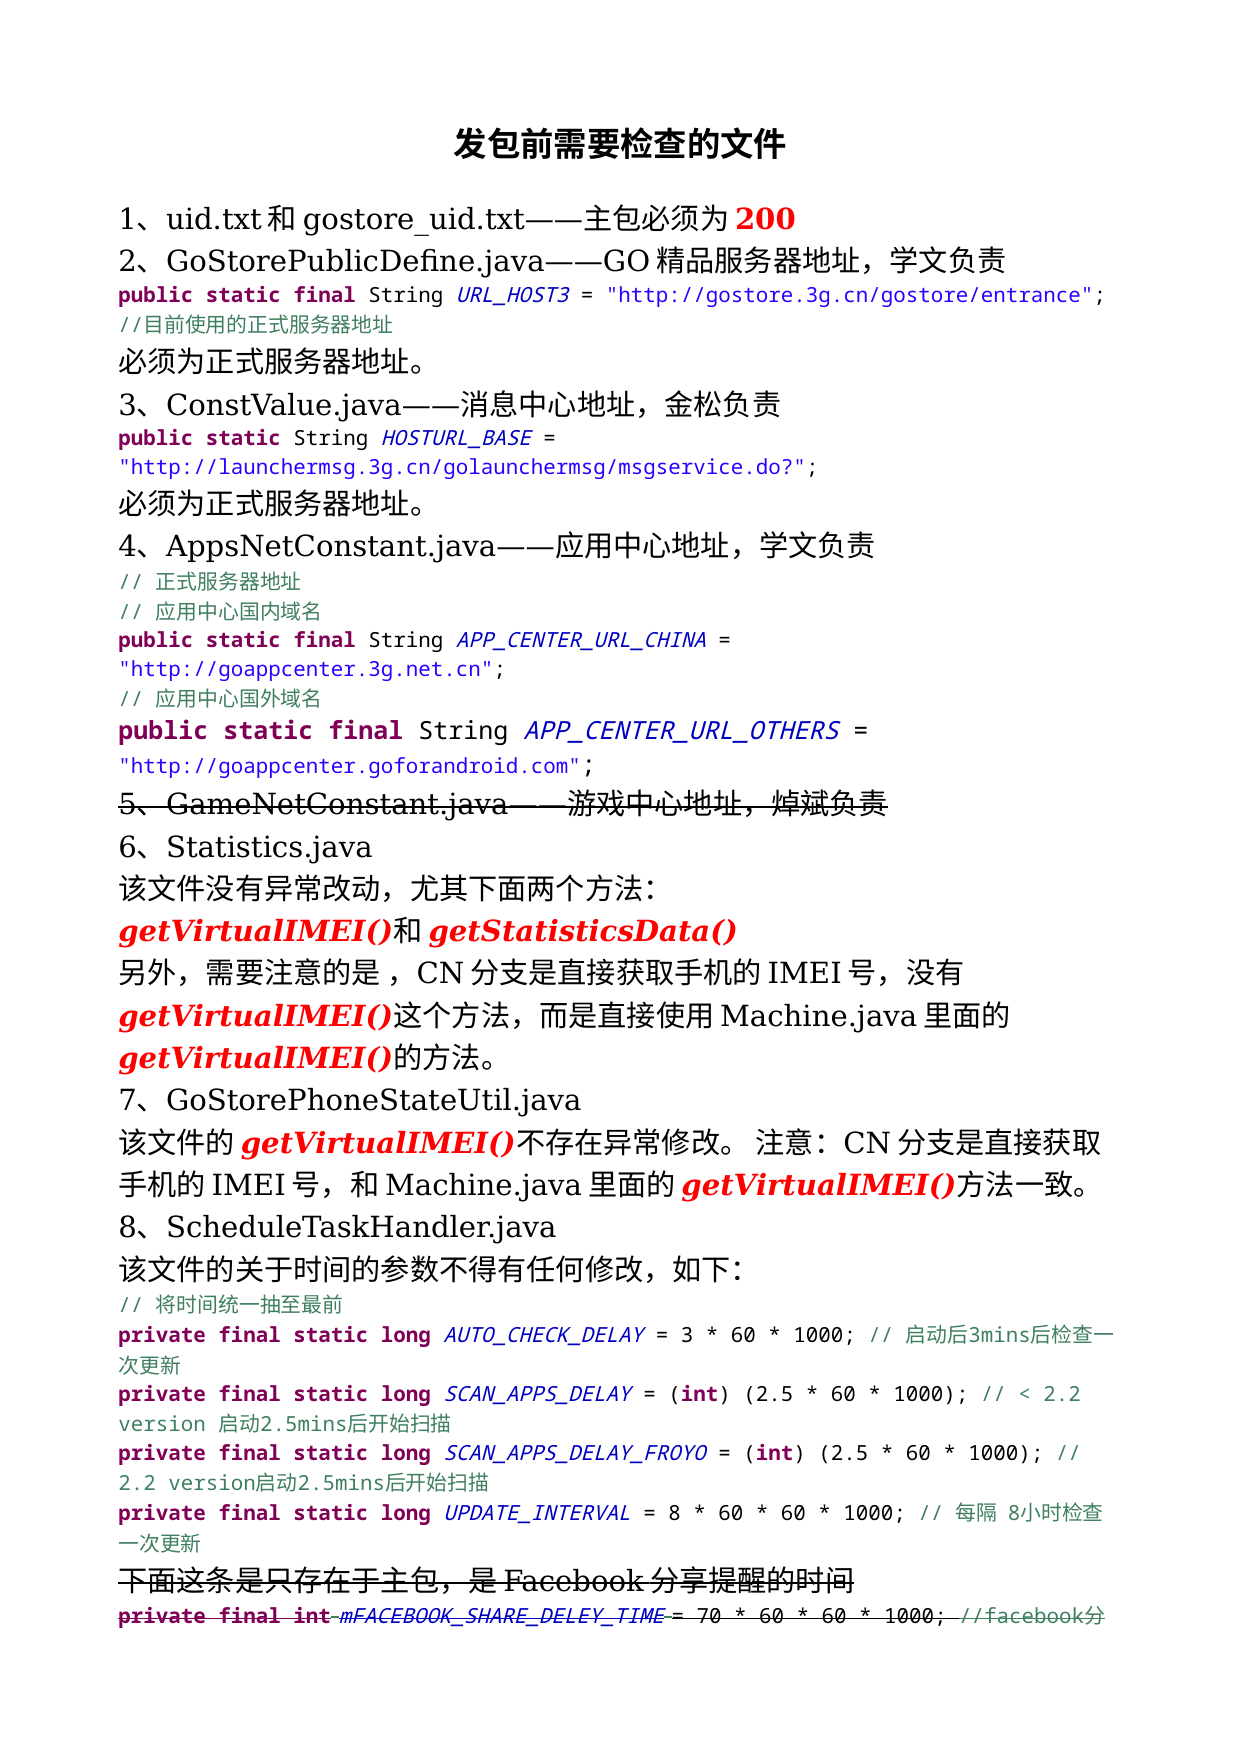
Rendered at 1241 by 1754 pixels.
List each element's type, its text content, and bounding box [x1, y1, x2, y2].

text // 正式服务器地址 [118, 565, 1122, 595]
text private final static long SCAN_APPS_DELAY_FROYO = (int) (2.5 * 60 * 1000); // 2.2 version启动2.5mins后开始扫描 [118, 1438, 1122, 1497]
text private final static long SCAN_APPS_DELAY = (int) (2.5 * 60 * 1000); // < 2.2 version 启动2.5mins后开始扫描 [118, 1379, 1122, 1438]
text 另外，需要注意的是 ，CN分支是直接获取手机的IMEI号，没有getVirtualIMEI()这个方法，而是直接使用Machine.java里面的getVirtualIMEI()的方法。 [118, 950, 1122, 1077]
text 发包前需要检查的文件 [118, 118, 1122, 166]
text 4、AppsNetConstant.java——应用中心地址，学文负责 [118, 523, 1122, 565]
text public static String HOSTURL_BASE = "http://launchermsg.3g.cn/golaunchermsg/msgservice.do?"; [118, 423, 1122, 480]
text 1、uid.txt和gostore_uid.txt——主包必须为200 [118, 196, 1122, 238]
text 6、Statistics.java [118, 823, 1122, 865]
text public static final String URL_HOST3 = "http://gostore.3g.cn/gostore/entrance"; //目前使用的正式服务器地址 [118, 280, 1122, 339]
text 8、ScheduleTaskHandler.java [118, 1204, 1122, 1246]
text // 应用中心国外域名 [118, 682, 1122, 713]
text 2、GoStorePublicDefine.java——GO精品服务器地址，学文负责 [118, 238, 1122, 280]
text getVirtualIMEI()和getStatisticsData() [118, 908, 1122, 950]
text 5、GameNetConstant.java——游戏中心地址，焯斌负责 [118, 781, 1122, 823]
text 该文件没有异常改动，尤其下面两个方法： [118, 865, 1122, 908]
text private final int mFACEBOOK_SHARE_DELEY_TIME = 70 * 60 * 60 * 1000; //facebook分 [118, 1599, 1122, 1630]
text 该文件的getVirtualIMEI()不存在异常修改。 注意：CN分支是直接获取手机的IMEI号，和Machine.java里面的getVirtualIMEI()方法一致。 [118, 1119, 1122, 1204]
text 下面这条是只存在于主包，是Facebook分享提醒的时间 [118, 1557, 1122, 1599]
text // 将时间统一抽至最前 [118, 1288, 1122, 1319]
text 3、ConstValue.java——消息中心地址，金松负责 [118, 381, 1122, 423]
text private final static long AUTO_CHECK_DELAY = 3 * 60 * 1000; // 启动后3mins后检查一次更新 [118, 1319, 1122, 1379]
text 7、GoStorePhoneStateUtil.java [118, 1077, 1122, 1119]
text public static final String APP_CENTER_URL_CHINA = "http://goappcenter.3g.net.cn"; [118, 626, 1122, 682]
text 必须为正式服务器地址。 [118, 480, 1122, 523]
text public static final String APP_CENTER_URL_OTHERS = "http://goappcenter.goforandroid.com"; [118, 713, 1122, 781]
text // 应用中心国内域名 [118, 595, 1122, 626]
text private final static long UPDATE_INTERVAL = 8 * 60 * 60 * 1000; // 每隔 8小时检查一次更新 [118, 1497, 1122, 1557]
text 该文件的关于时间的参数不得有任何修改，如下： [118, 1246, 1122, 1288]
text 必须为正式服务器地址。 [118, 339, 1122, 381]
